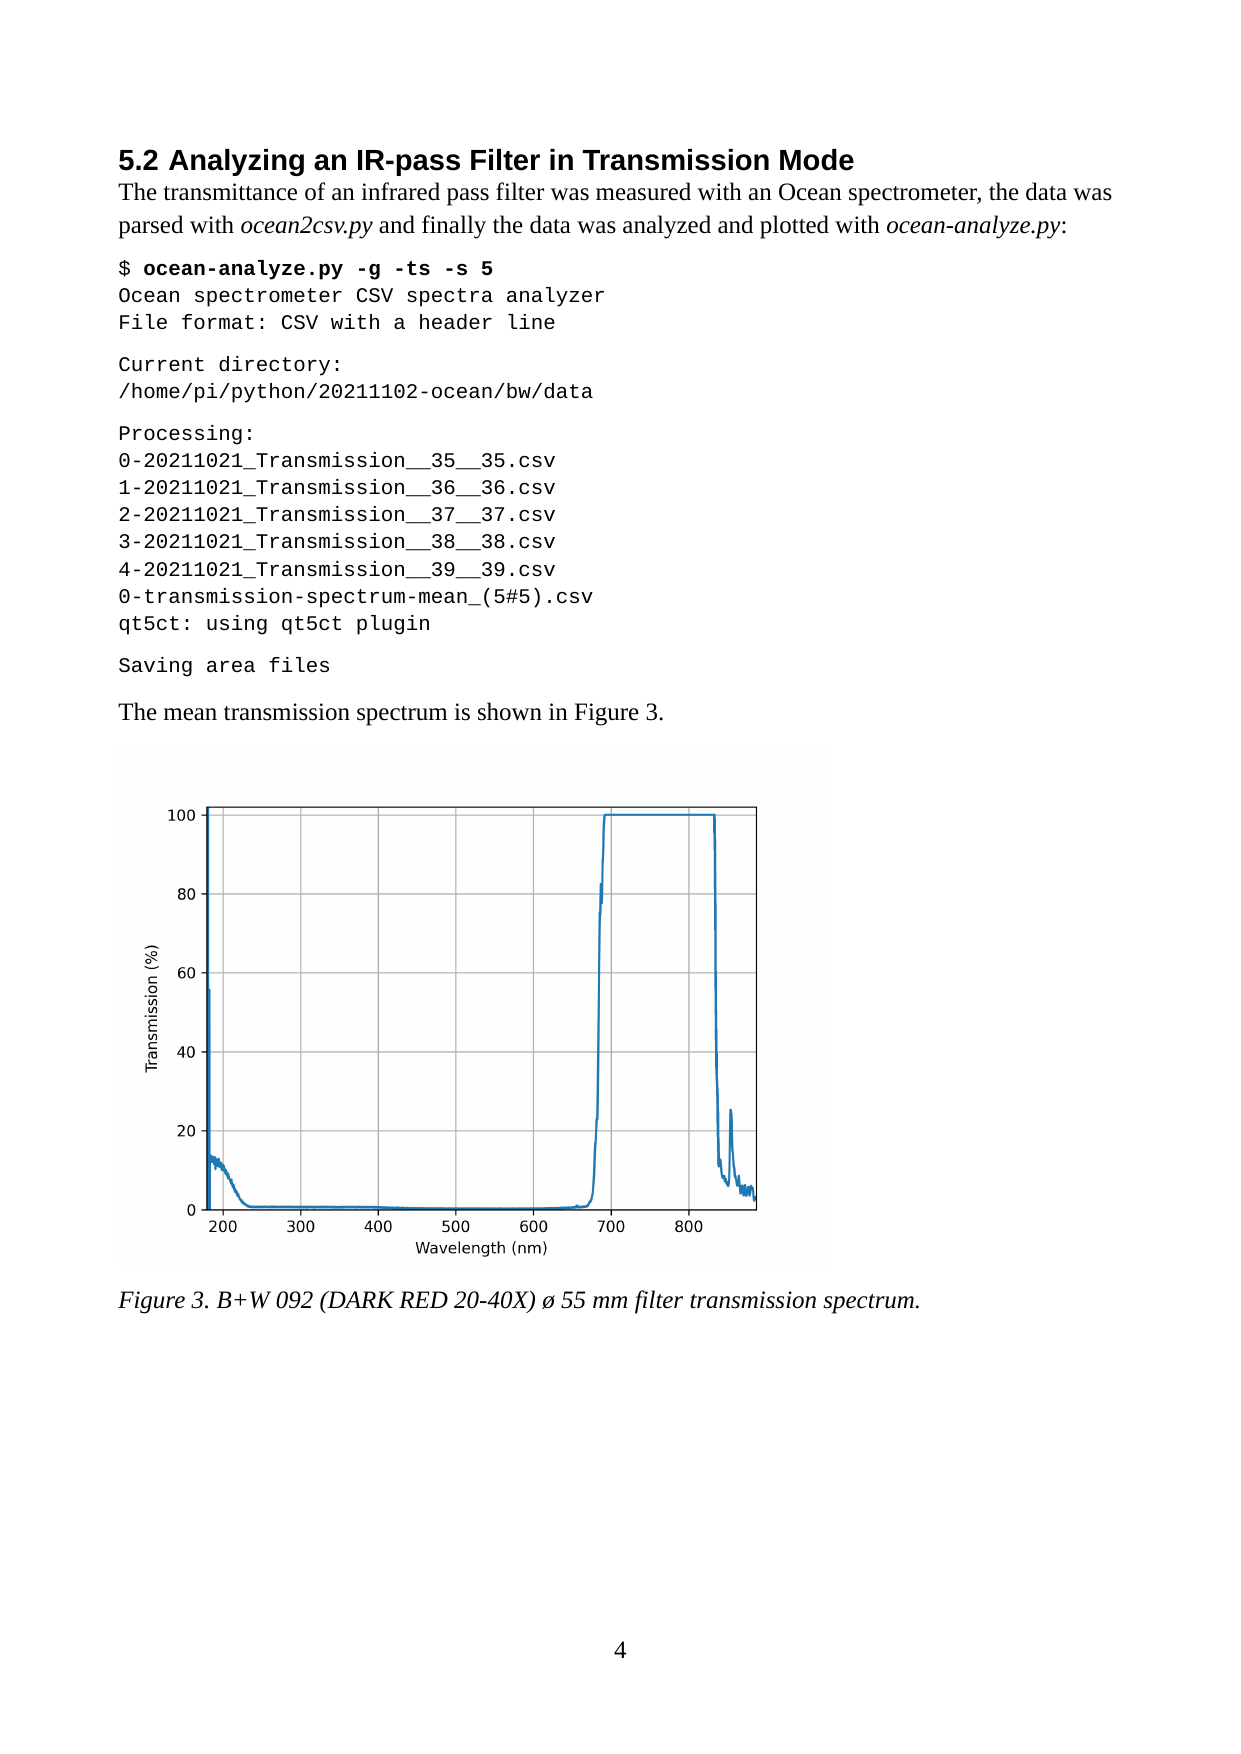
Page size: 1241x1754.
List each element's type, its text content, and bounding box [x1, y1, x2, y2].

text Current directory: /home/pi/python/20211102-ocean/bw/data [118, 354, 1122, 404]
text Saving area files [118, 655, 1122, 678]
text $ ocean-analyze.py -g -ts -s 5 Ocean spectrometer CSV spectra analyzer File format: CSV with a header line [118, 258, 1122, 336]
text Processing: 0-20211021_Transmission__35__35.csv 1-20211021_Transmission__36__36.csv 2-20211021_Transmission__37__37.csv 3-20211021_Transmission__38__38.csv 4-20211021_Transmission__39__39.csv 0-transmission-spectrum-mean_(5#5).csv qt5ct: using qt5ct plugin [118, 423, 1122, 637]
subtitle Analyzing an IR-pass Filter in Transmission Mode [118, 143, 1122, 177]
picture [118, 744, 827, 1267]
text The mean transmission spectrum is shown in Figure 3. [118, 697, 1122, 725]
text Figure 3. B+W 092 (DARK RED 20-40X) ø 55 mm filter transmission spectrum. [118, 1285, 1122, 1314]
text The transmittance of an infrared pass filter was measured with an Ocean spectrometer, the data was parsed with ocean2csv.py and finally the data was analyzed and plotted with ocean-analyze.py: [118, 177, 1122, 239]
